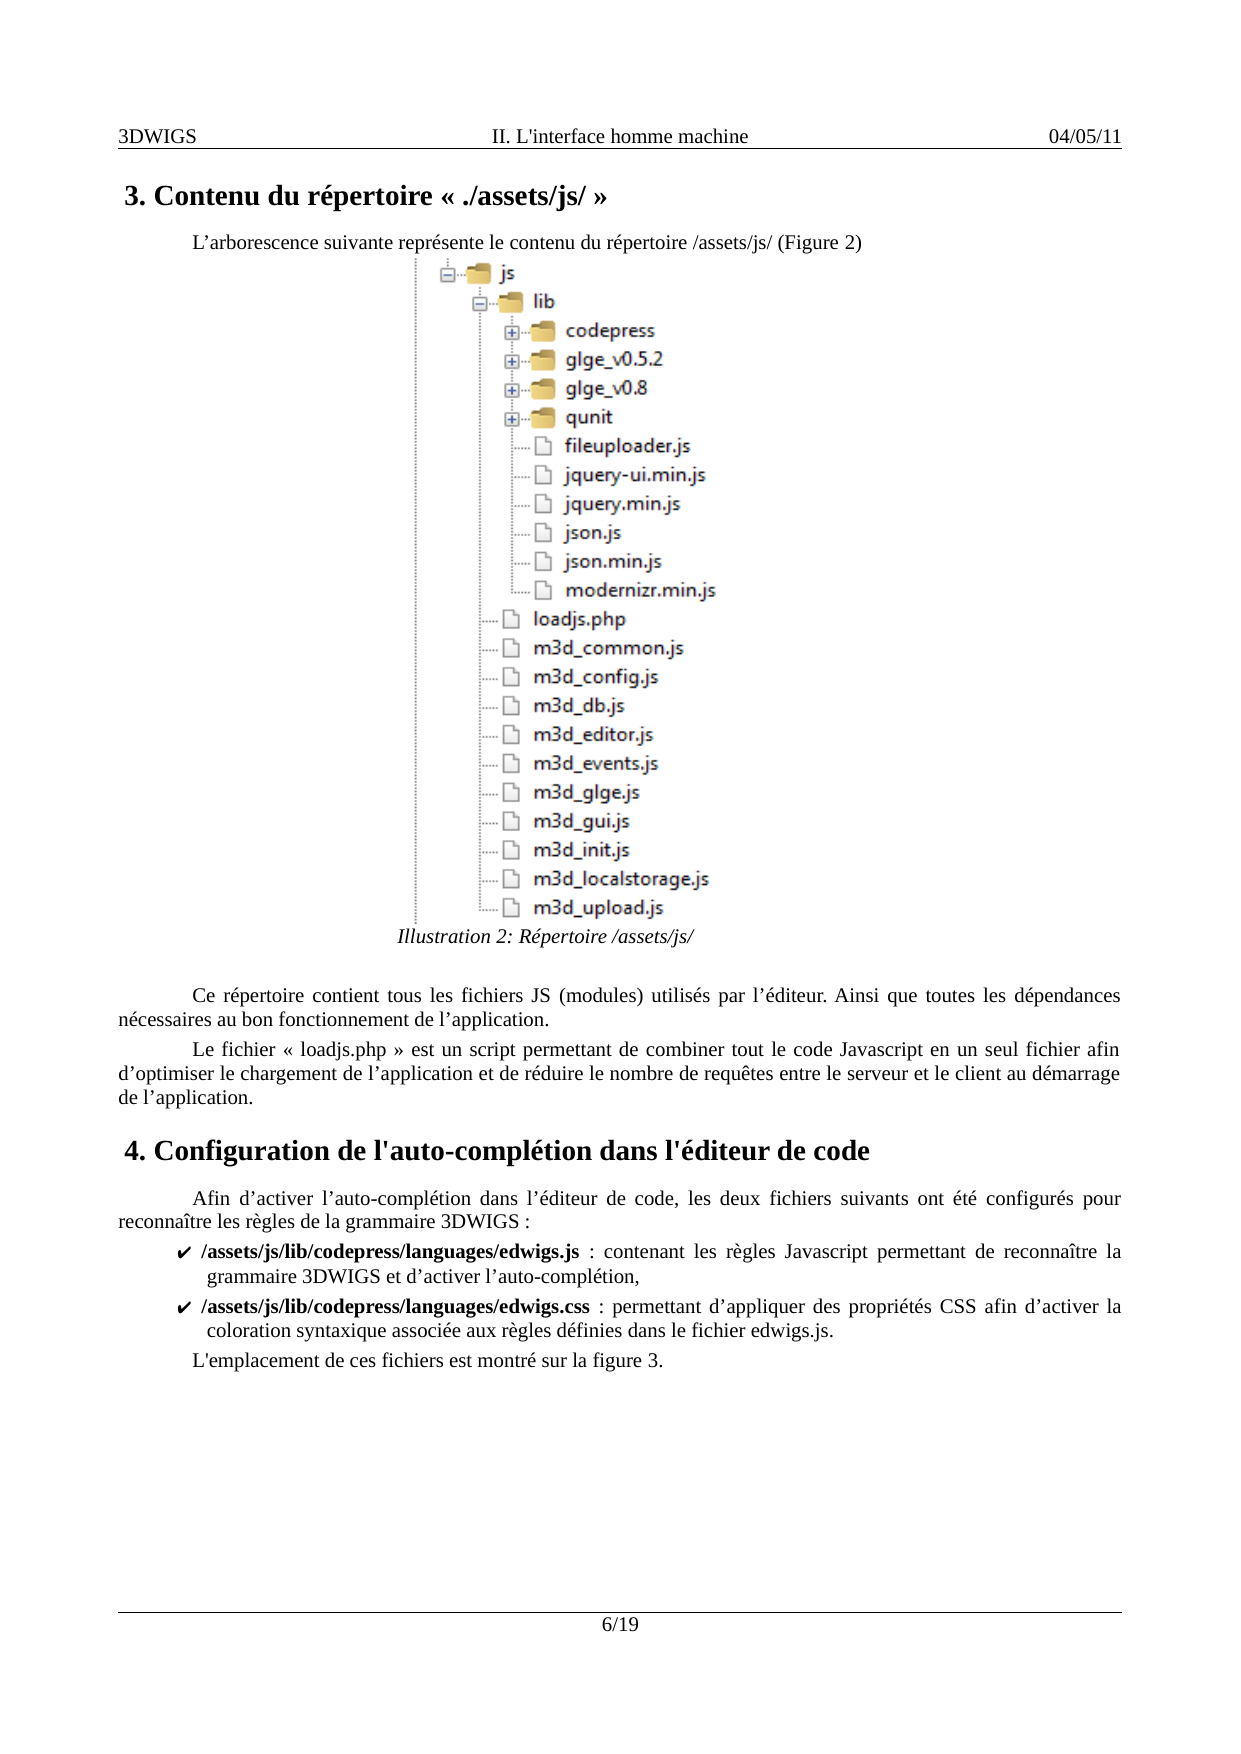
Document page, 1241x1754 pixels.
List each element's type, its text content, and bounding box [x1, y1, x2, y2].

list /assets/js/lib/codepress/languages/edwigs.css : permettant d’appliquer des propriétés CSS afin d’activer la coloration syntaxique associée aux règles définies dans le fichier edwigs.js. [177, 1293, 1122, 1342]
picture [400, 257, 738, 924]
text L’arborescence suivante représente le contenu du répertoire /assets/js/ (Figure 2) [118, 229, 1122, 266]
subtitle Configuration de l'auto-complétion dans l'éditeur de code [124, 1133, 1122, 1167]
text Afin d’activer l’auto-complétion dans l’éditeur de code, les deux fichiers suivants ont été configurés pour reconnaître les règles de la grammaire 3DWIGS : [118, 1185, 1122, 1233]
text Ce répertoire contient tous les fichiers JS (modules) utilisés par l’éditeur. Ainsi que toutes les dépendances nécessaires au bon fonctionnement de l’application. [118, 982, 1122, 1031]
subtitle Contenu du répertoire « ./assets/js/ » [124, 178, 1122, 211]
text L'emplacement de ces fichiers est montré sur la figure 3. [118, 1348, 1122, 1372]
list /assets/js/lib/codepress/languages/edwigs.js : contenant les règles Javascript permettant de reconnaître la grammaire 3DWIGS et d’activer l’auto-complétion, [177, 1239, 1122, 1288]
text Illustration 2: Répertoire /assets/js/ [397, 266, 768, 948]
text Le fichier « loadjs.php » est un script permettant de combiner tout le code Javascript en un seul fichier afin d’optimiser le chargement de l’application et de réduire le nombre de requêtes entre le serveur et le client au démarrage de l’application. [118, 1037, 1122, 1109]
